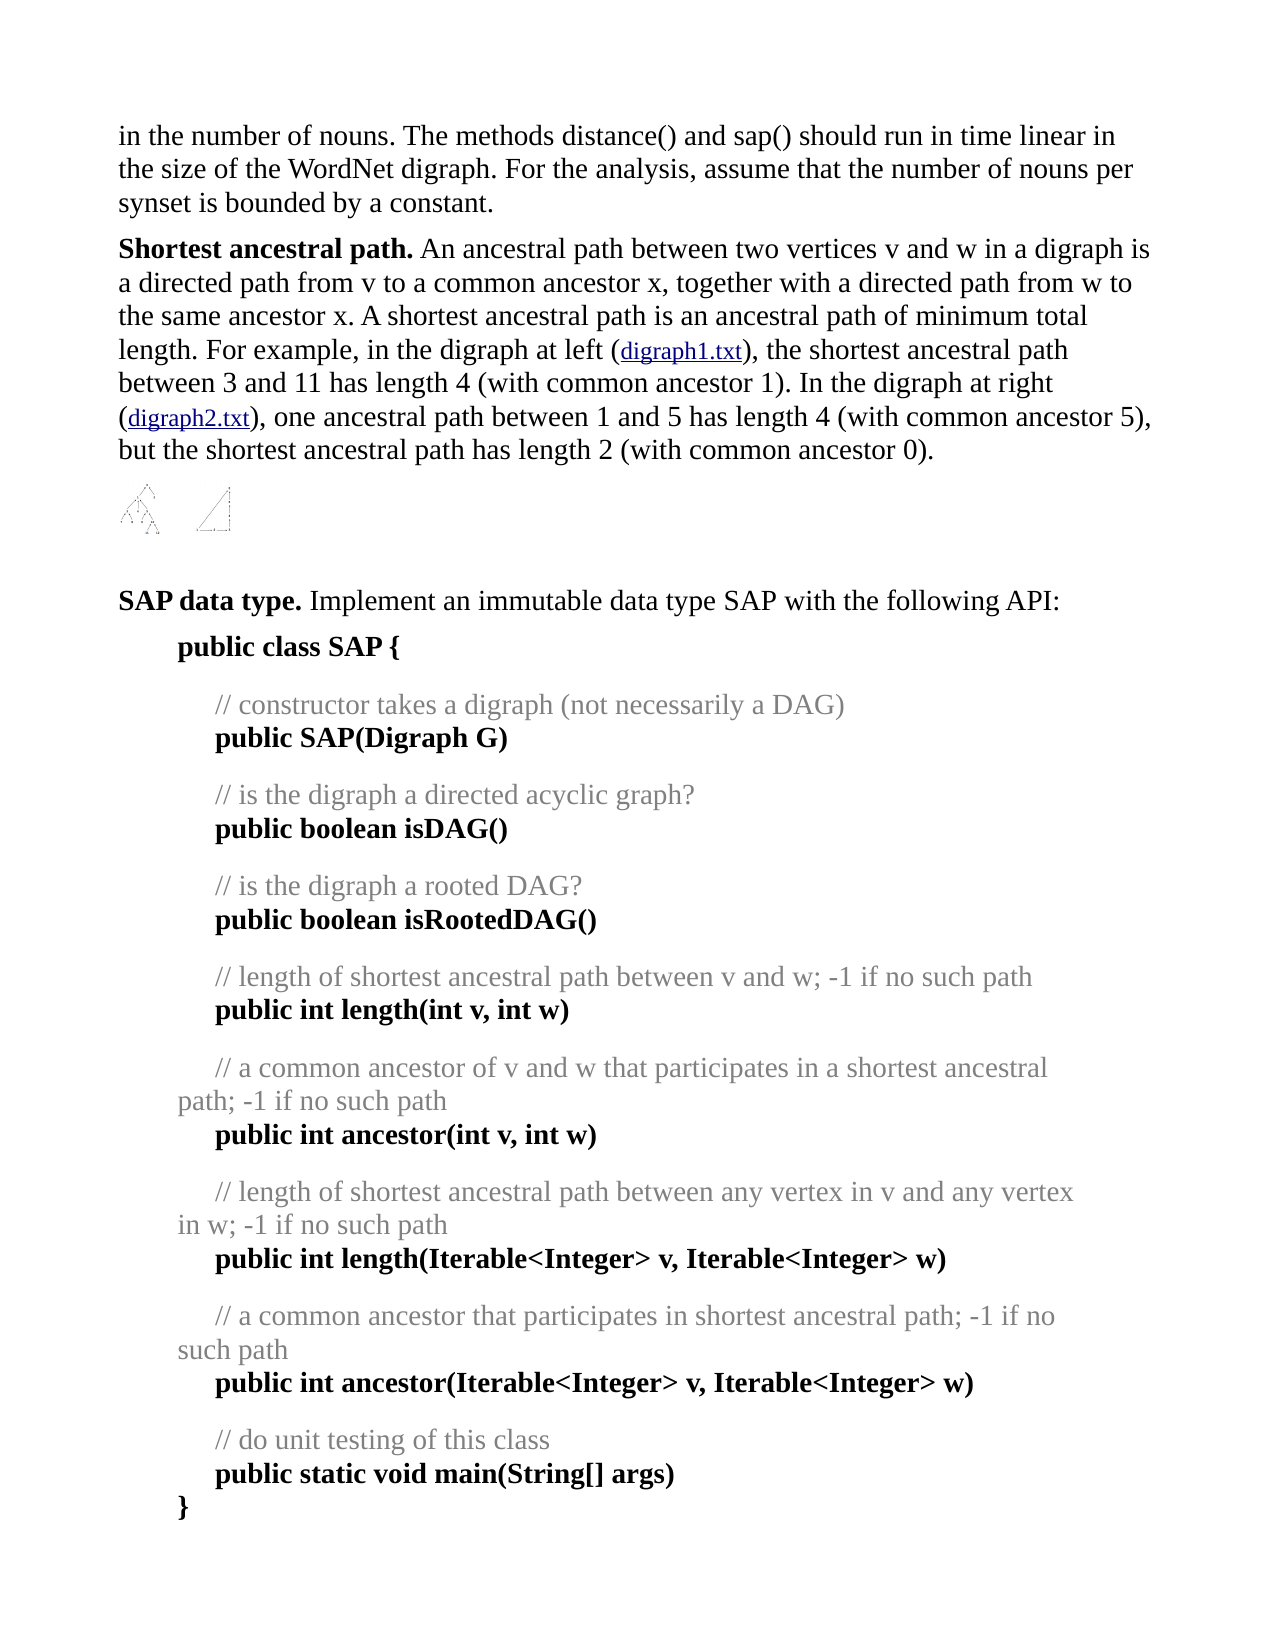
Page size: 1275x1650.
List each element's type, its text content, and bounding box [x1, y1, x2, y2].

text // is the digraph a rooted DAG? [177, 868, 1098, 902]
text // length of shortest ancestral path between v and w; -1 if no such path [177, 959, 1098, 992]
text public boolean isRootedDAG() [177, 902, 1098, 935]
text SAP data type. Implement an immutable data type SAP with the following API: [118, 550, 1157, 617]
picture [118, 478, 237, 538]
text public int length(Iterable<Integer> v, Iterable<Integer> w) [177, 1241, 1098, 1274]
text // length of shortest ancestral path between any vertex in v and any vertex in w; -1 if no such path [177, 1174, 1098, 1241]
text public class SAP { [177, 629, 1098, 663]
text public SAP(Digraph G) [177, 720, 1098, 754]
text } [177, 1489, 1098, 1523]
text public boolean isDAG() [177, 811, 1098, 844]
text public static void main(String[] args) [177, 1456, 1098, 1489]
text // do unit testing of this class [177, 1422, 1098, 1456]
text Shortest ancestral path. An ancestral path between two vertices v and w in a digraph is a directed path from v to a common ancestor x, together with a directed path from w to the same ancestor x. A shortest ancestral path is an ancestral path of minimum total length. For example, in the digraph at left (digraph1.txt), the shortest ancestral path between 3 and 11 has length 4 (with common ancestor 1). In the digraph at right (digraph2.txt), one ancestral path between 1 and 5 has length 4 (with common ancestor 5), but the shortest ancestral path has length 2 (with common ancestor 0). [118, 231, 1157, 466]
text // constructor takes a digraph (not necessarily a DAG) [177, 687, 1098, 720]
text public int ancestor(int v, int w) [177, 1117, 1098, 1150]
text // is the digraph a directed acyclic graph? [177, 777, 1098, 811]
text public int length(int v, int w) [177, 992, 1098, 1026]
text // a common ancestor that participates in shortest ancestral path; -1 if no such path [177, 1298, 1098, 1365]
text // a common ancestor of v and w that participates in a shortest ancestral path; -1 if no such path [177, 1050, 1098, 1117]
text public int ancestor(Iterable<Integer> v, Iterable<Integer> w) [177, 1365, 1098, 1399]
text in the number of nouns. The methods distance() and sap() should run in time linear in the size of the WordNet digraph. For the analysis, assume that the number of nouns per synset is bounded by a constant. [118, 118, 1157, 219]
